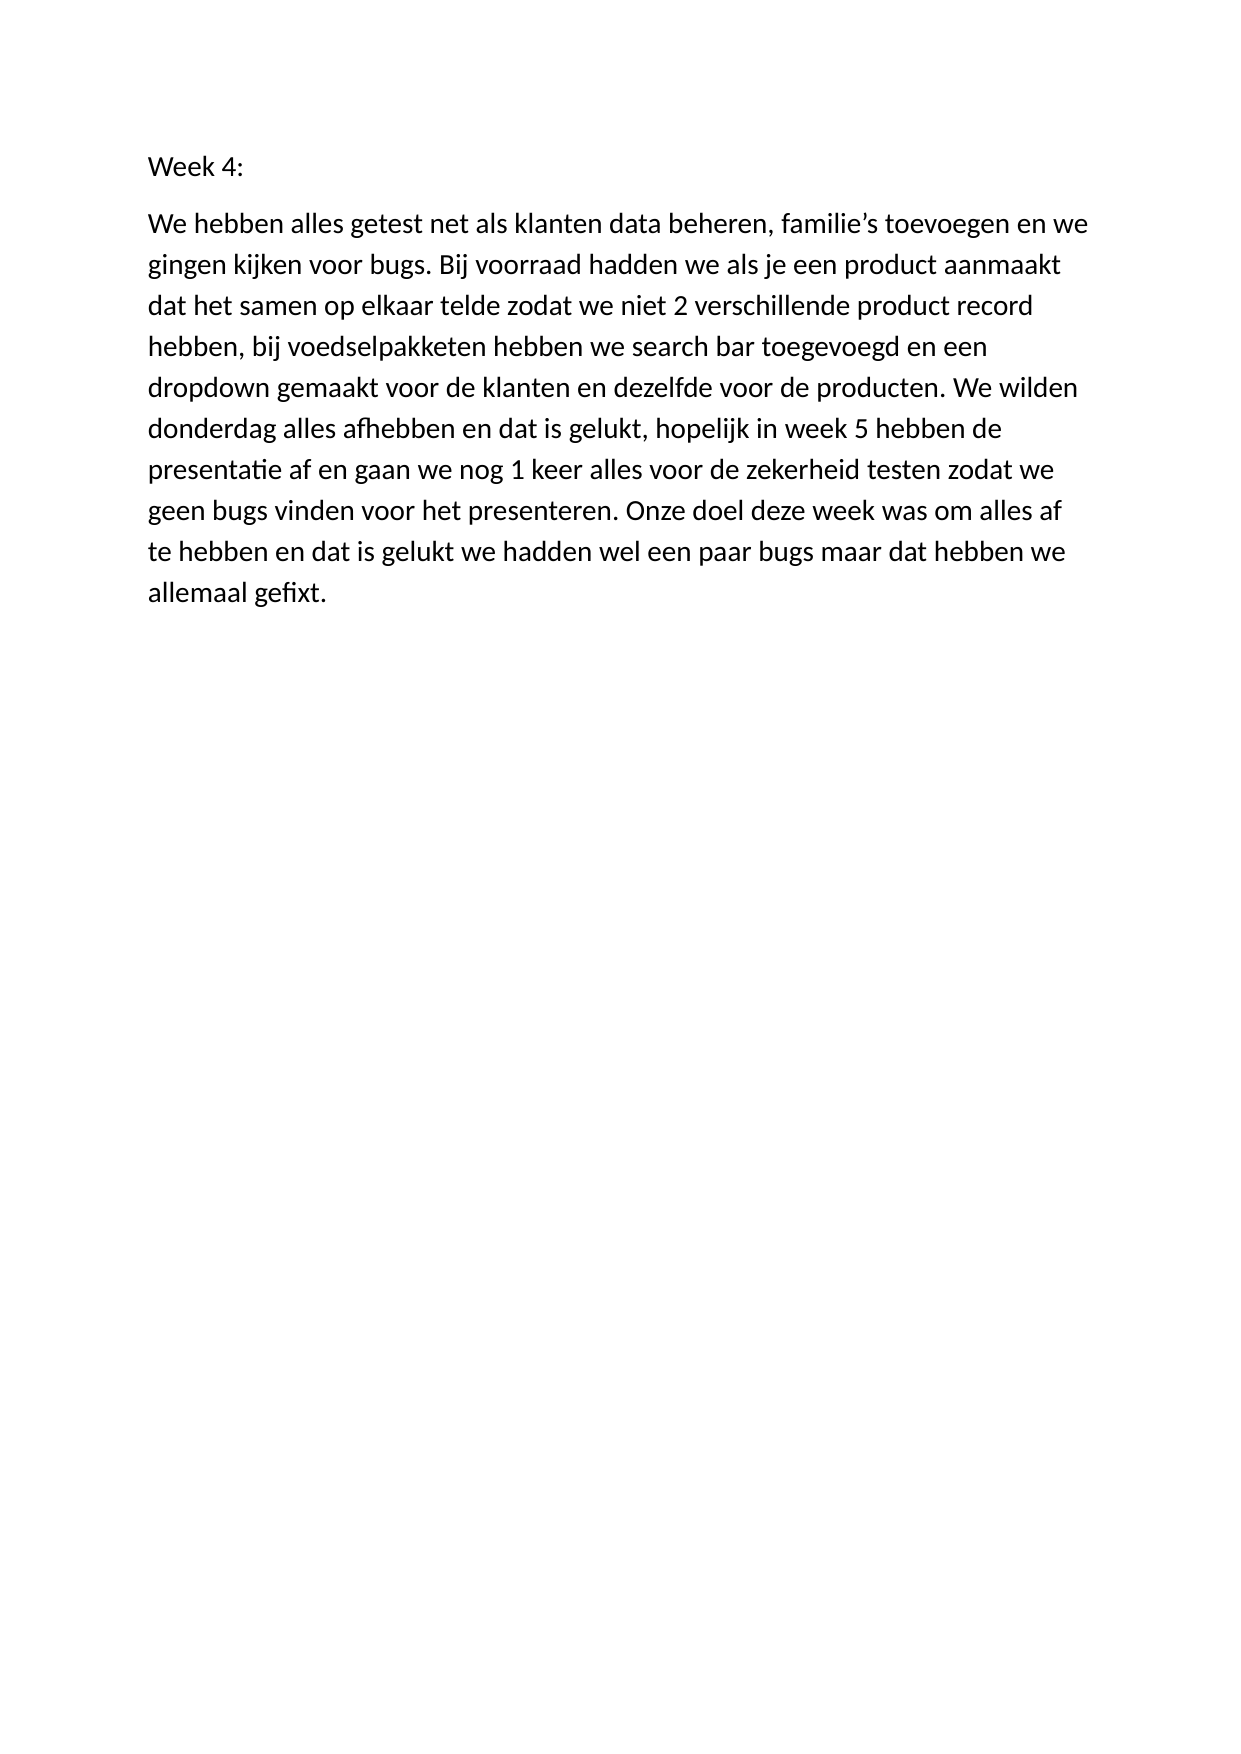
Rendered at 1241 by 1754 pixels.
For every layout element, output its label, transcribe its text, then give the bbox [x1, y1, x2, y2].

text Week 4: [148, 148, 1093, 183]
text We hebben alles getest net als klanten data beheren, familie’s toevoegen en we gingen kijken voor bugs. Bij voorraad hadden we als je een product aanmaakt dat het samen op elkaar telde zodat we niet 2 verschillende product record hebben, bij voedselpakketen hebben we search bar toegevoegd en een dropdown gemaakt voor de klanten en dezelfde voor de producten. We wilden donderdag alles afhebben en dat is gelukt, hopelijk in week 5 hebben de presentatie af en gaan we nog 1 keer alles voor de zekerheid testen zodat we geen bugs vinden voor het presenteren. Onze doel deze week was om alles af te hebben en dat is gelukt we hadden wel een paar bugs maar dat hebben we allemaal gefixt. [148, 205, 1093, 609]
